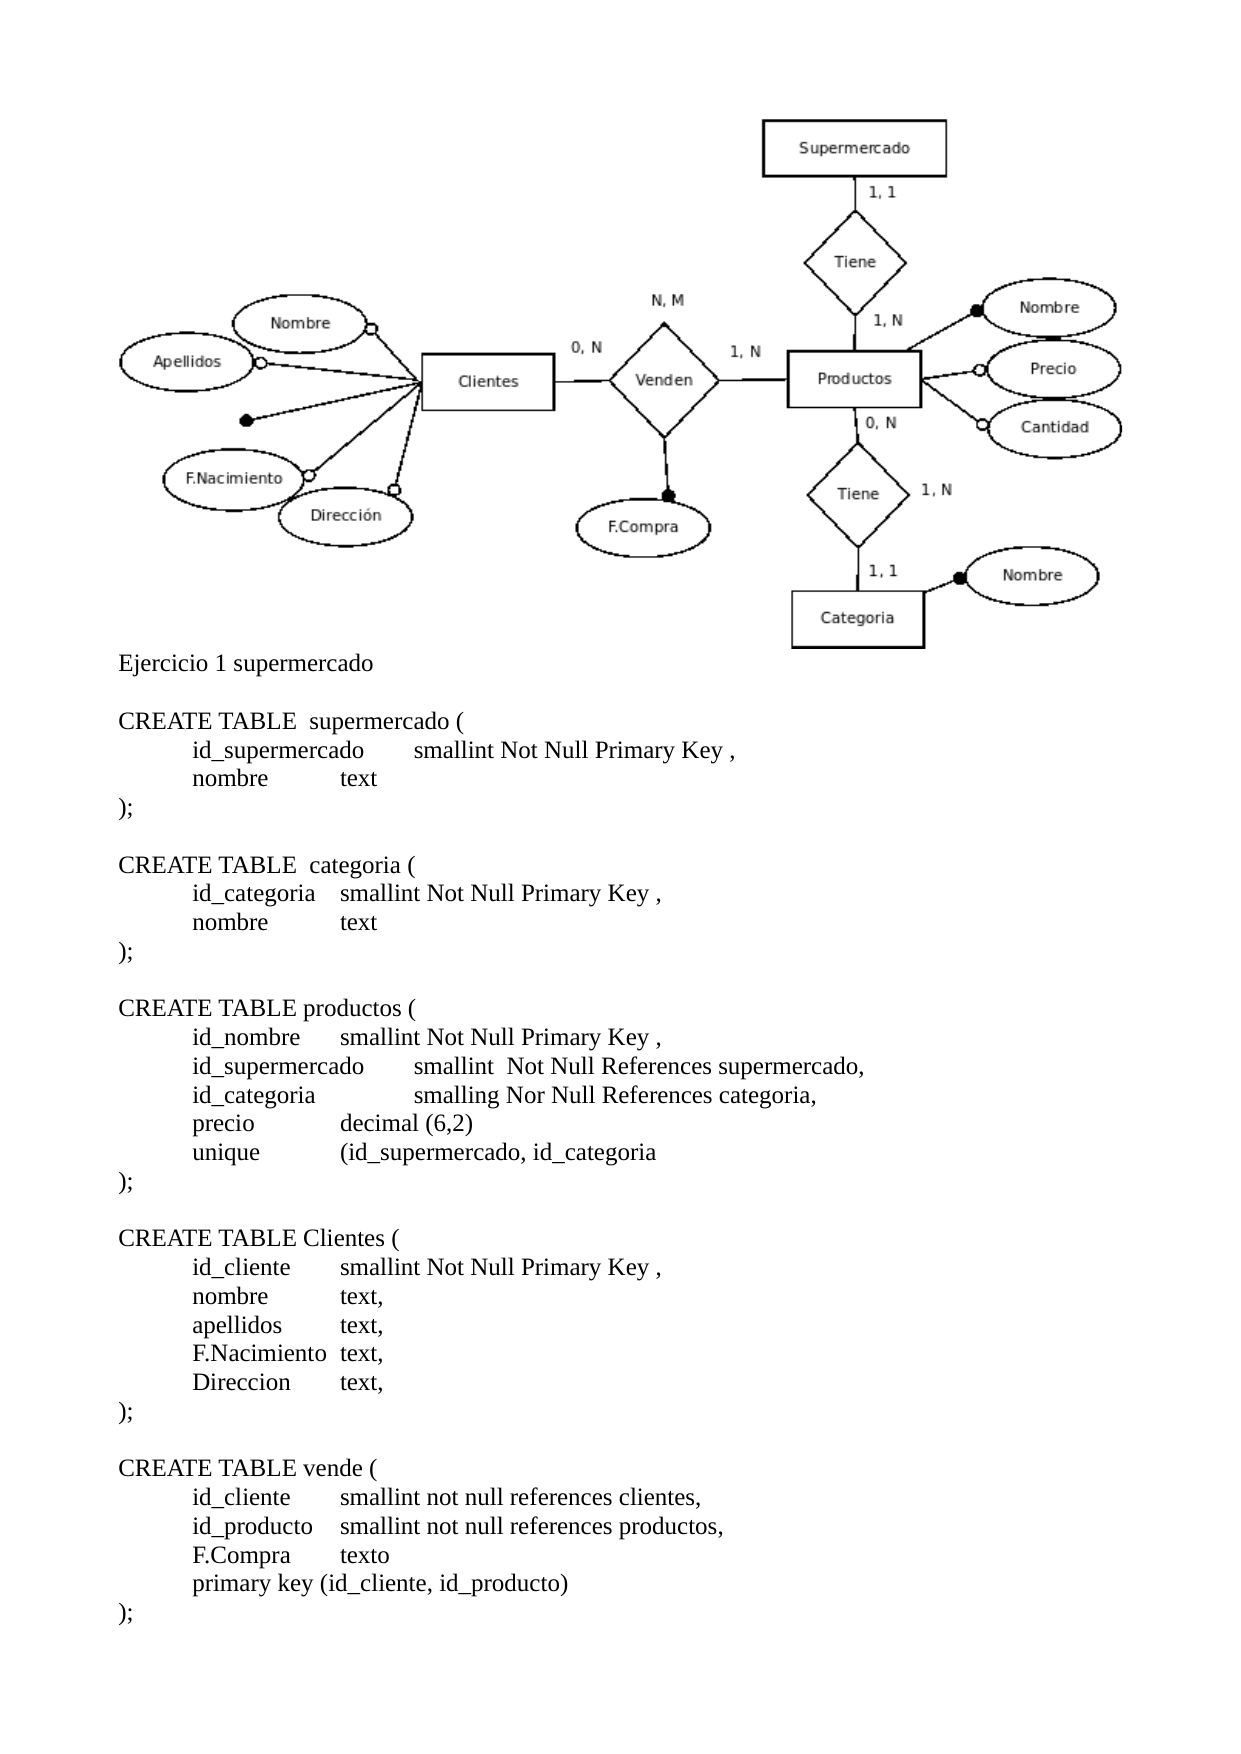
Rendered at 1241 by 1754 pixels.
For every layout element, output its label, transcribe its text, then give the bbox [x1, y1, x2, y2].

text nombre text, [118, 1281, 1122, 1310]
text id_supermercado smallint Not Null References supermercado, [118, 1051, 1122, 1080]
text CREATE TABLE vende ( [118, 1453, 1122, 1482]
text CREATE TABLE Clientes ( [118, 1223, 1122, 1252]
text id_producto smallint not null references productos, [118, 1511, 1122, 1540]
text nombre text [118, 907, 1122, 936]
text ); [118, 1396, 1122, 1425]
text id_cliente smallint Not Null Primary Key , [118, 1252, 1122, 1281]
text id_cliente smallint not null references clientes, [118, 1482, 1122, 1511]
text ); [118, 1597, 1122, 1626]
text CREATE TABLE categoria ( [118, 850, 1122, 878]
text ); [118, 792, 1122, 821]
text CREATE TABLE productos ( [118, 993, 1122, 1022]
text unique (id_supermercado, id_categoria [118, 1137, 1122, 1166]
text CREATE TABLE supermercado ( [118, 706, 1122, 735]
text Ejercicio 1 supermercado [118, 649, 1122, 677]
text id_supermercado smallint Not Null Primary Key , [118, 735, 1122, 763]
text ); [118, 936, 1122, 965]
text precio decimal (6,2) [118, 1108, 1122, 1137]
text ); [118, 1166, 1122, 1195]
text id_categoria smalling Nor Null References categoria, [118, 1080, 1122, 1108]
text F.Compra texto [118, 1540, 1122, 1568]
text nombre text [118, 763, 1122, 792]
text apellidos text, [118, 1310, 1122, 1338]
text F.Nacimiento text, [118, 1338, 1122, 1367]
text id_categoria smallint Not Null Primary Key , [118, 878, 1122, 907]
picture [118, 118, 1123, 649]
text id_nombre smallint Not Null Primary Key , [118, 1022, 1122, 1051]
text primary key (id_cliente, id_producto) [118, 1568, 1122, 1597]
text Direccion text, [118, 1367, 1122, 1396]
